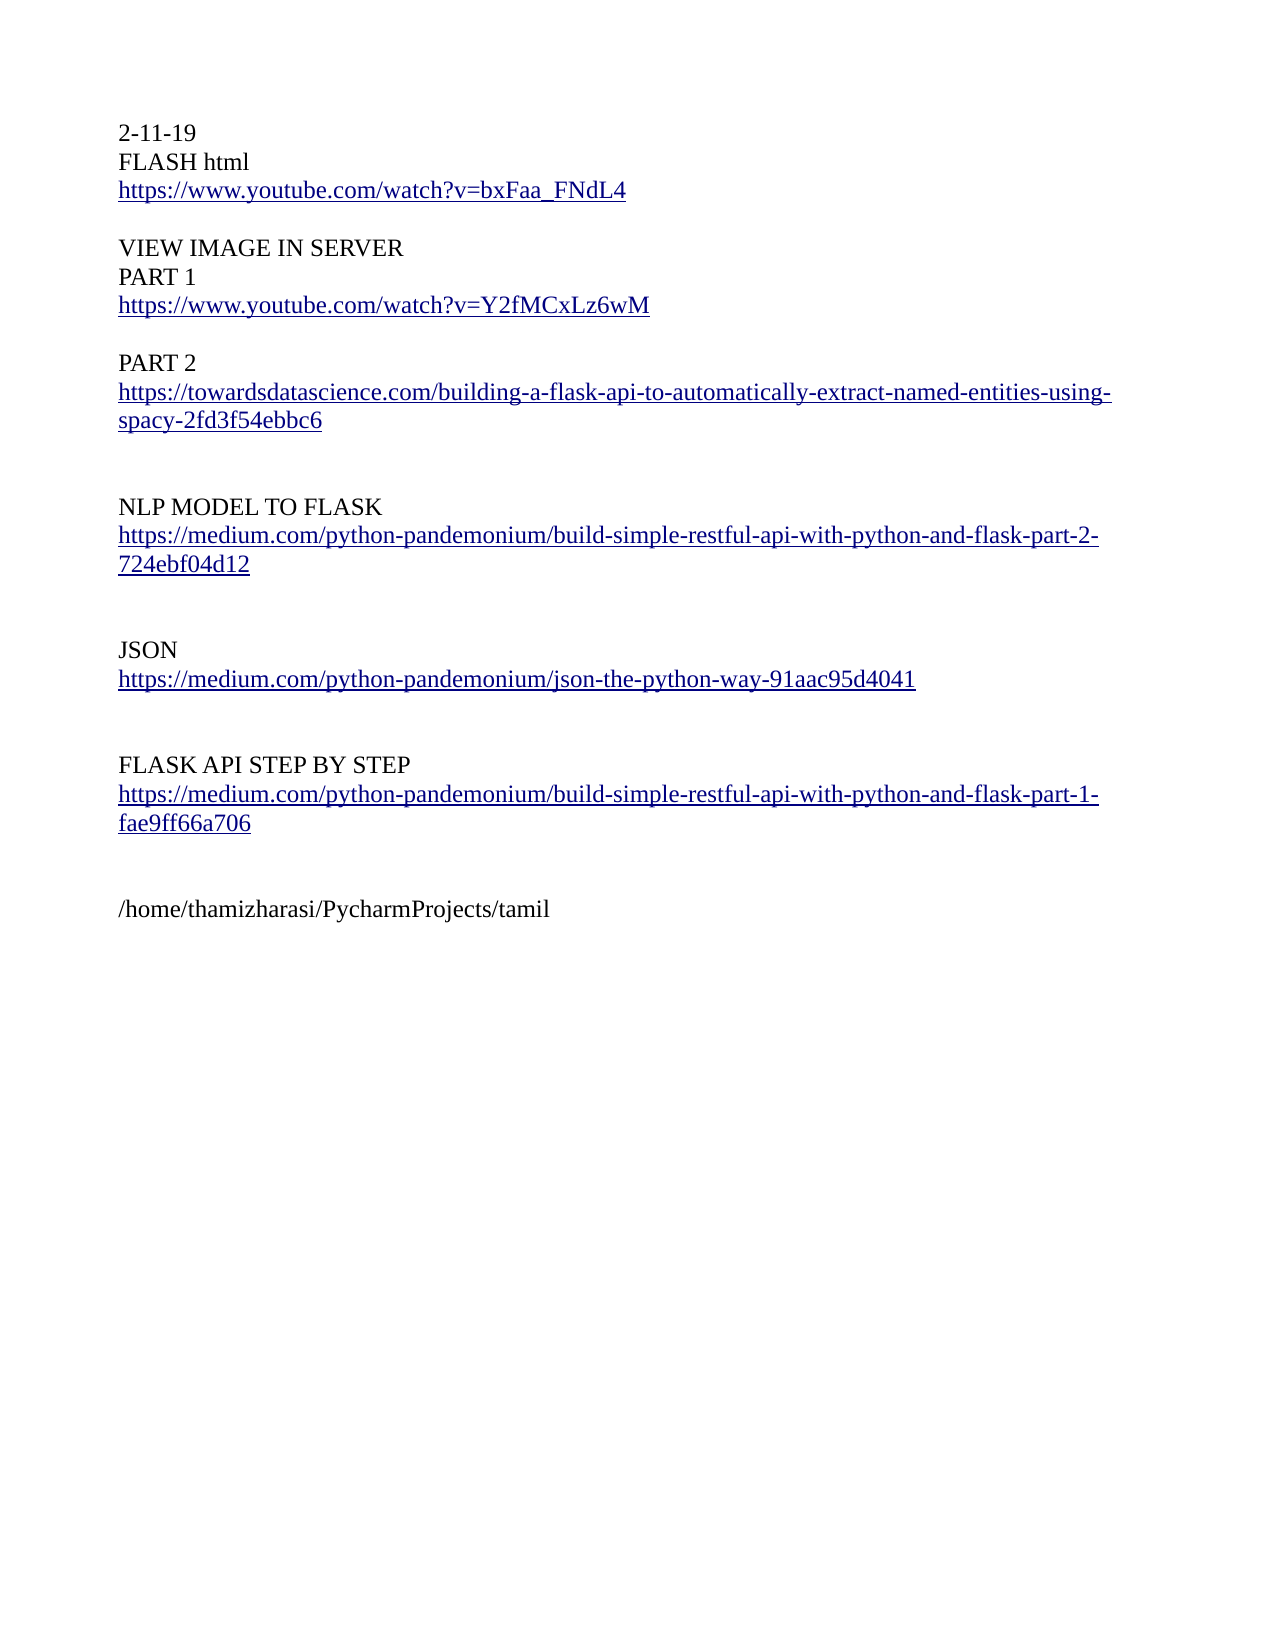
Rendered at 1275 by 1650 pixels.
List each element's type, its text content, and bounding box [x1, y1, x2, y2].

text JSON [118, 636, 1157, 664]
text /home/thamizharasi/PycharmProjects/tamil [118, 894, 1157, 923]
text https://www.youtube.com/watch?v=bxFaa_FNdL4 [118, 176, 1157, 204]
text 2-11-19 [118, 118, 1157, 147]
text PART 1 [118, 262, 1157, 291]
text FLASH html [118, 147, 1157, 176]
text PART 2 [118, 348, 1157, 377]
text https://medium.com/python-pandemonium/build-simple-restful-api-with-python-and-flask-part-2-724ebf04d12 [118, 521, 1157, 578]
text https://towardsdatascience.com/building-a-flask-api-to-automatically-extract-named-entities-using-spacy-2fd3f54ebbc6 [118, 377, 1157, 434]
text VIEW IMAGE IN SERVER [118, 233, 1157, 262]
text https://medium.com/python-pandemonium/json-the-python-way-91aac95d4041 [118, 664, 1157, 693]
text https://www.youtube.com/watch?v=Y2fMCxLz6wM [118, 291, 1157, 319]
text FLASK API STEP BY STEP [118, 751, 1157, 779]
text https://medium.com/python-pandemonium/build-simple-restful-api-with-python-and-flask-part-1-fae9ff66a706 [118, 779, 1157, 837]
text NLP MODEL TO FLASK [118, 492, 1157, 521]
